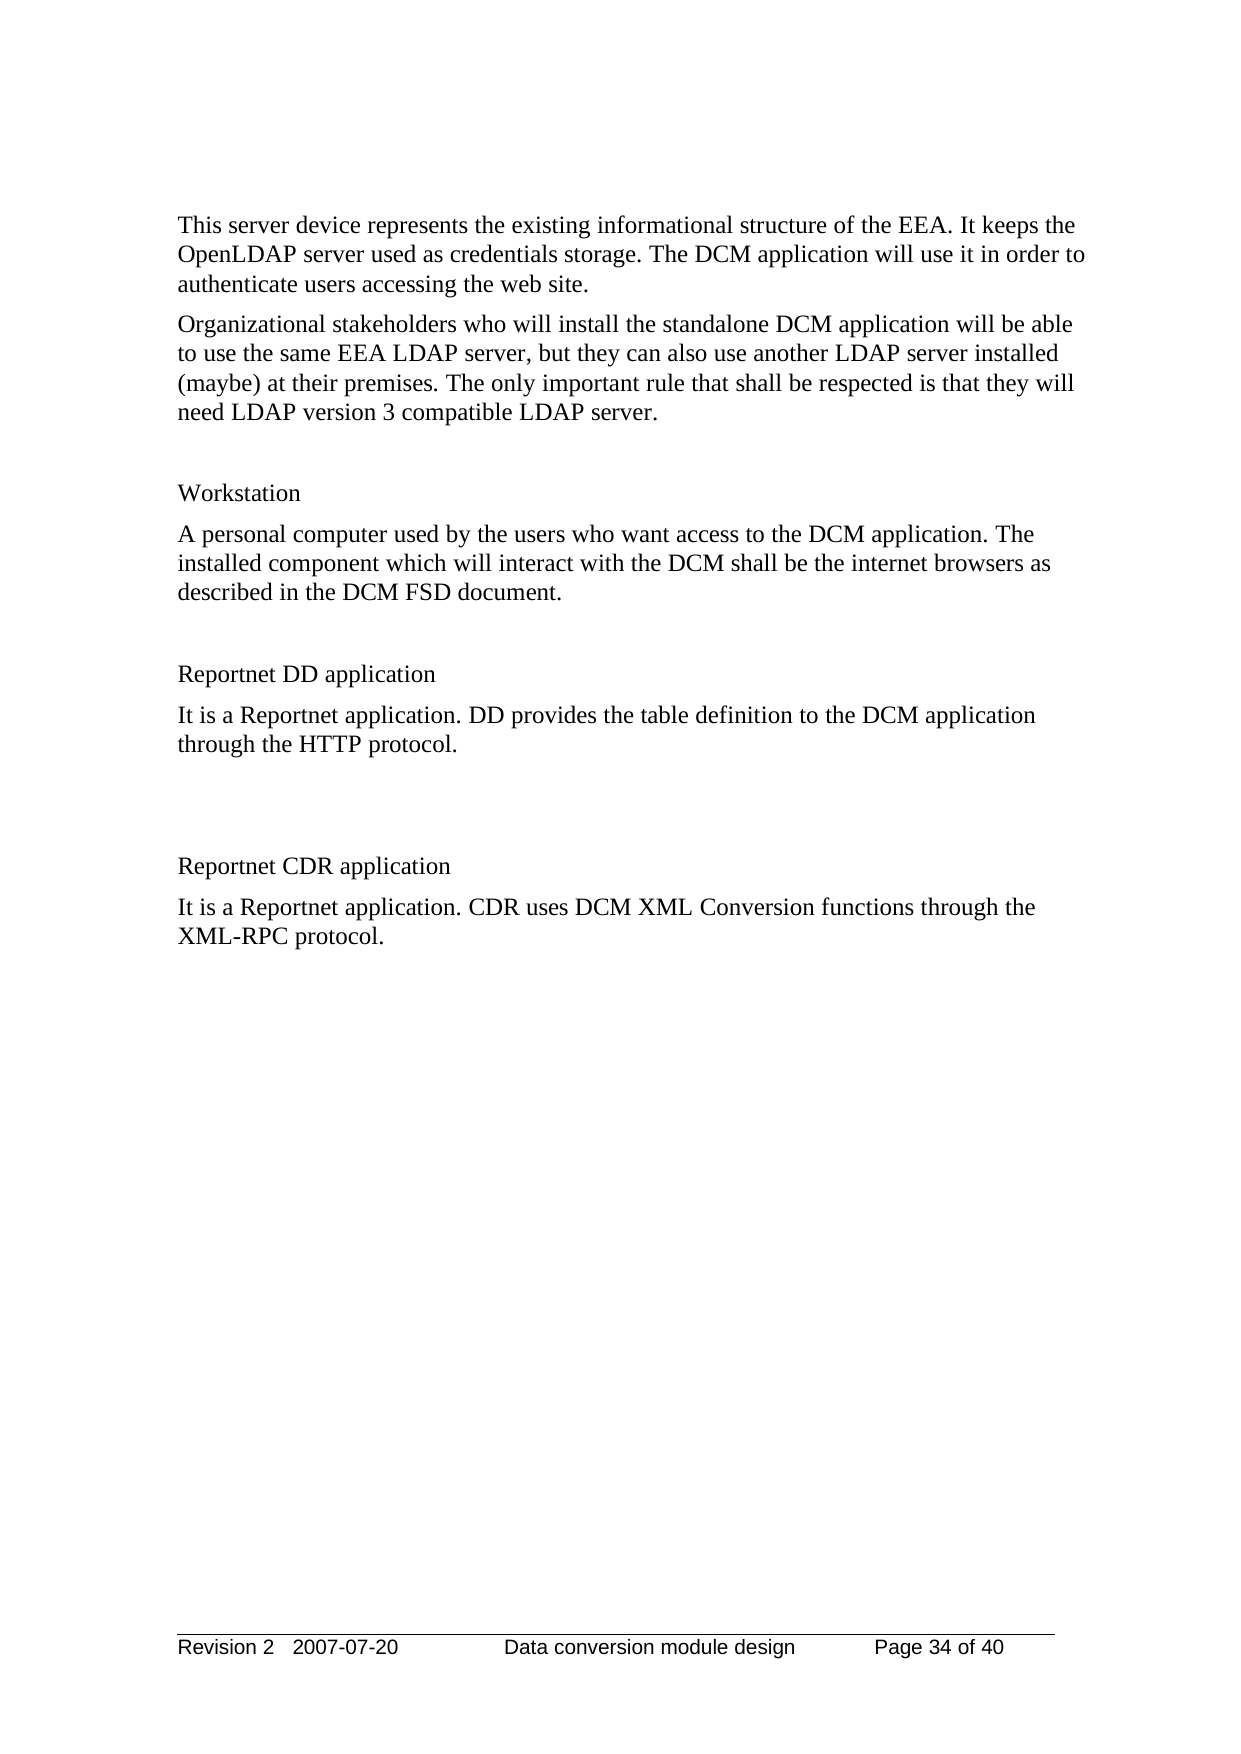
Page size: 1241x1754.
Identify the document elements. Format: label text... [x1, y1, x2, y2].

text Workstation [177, 478, 1092, 507]
text It is a Reportnet application. CDR uses DCM XML Conversion functions through the XML-RPC protocol. [177, 892, 1092, 950]
text A personal computer used by the users who want access to the DCM application. The installed component which will interact with the DCM shall be the internet browsers as described in the DCM FSD document. [177, 519, 1092, 606]
text Reportnet DD application [177, 659, 1092, 688]
text Reportnet CDR application [177, 851, 1092, 880]
text This server device represents the existing informational structure of the EEA. It keeps the OpenLDAP server used as credentials storage. The DCM application will use it in order to authenticate users accessing the web site. [177, 210, 1092, 297]
text Organizational stakeholders who will install the standalone DCM application will be able to use the same EEA LDAP server, but they can also use another LDAP server installed (maybe) at their premises. The only important rule that shall be respected is that they will need LDAP version 3 compatible LDAP server. [177, 309, 1092, 426]
text It is a Reportnet application. DD provides the table definition to the DCM application through the HTTP protocol. [177, 699, 1092, 758]
